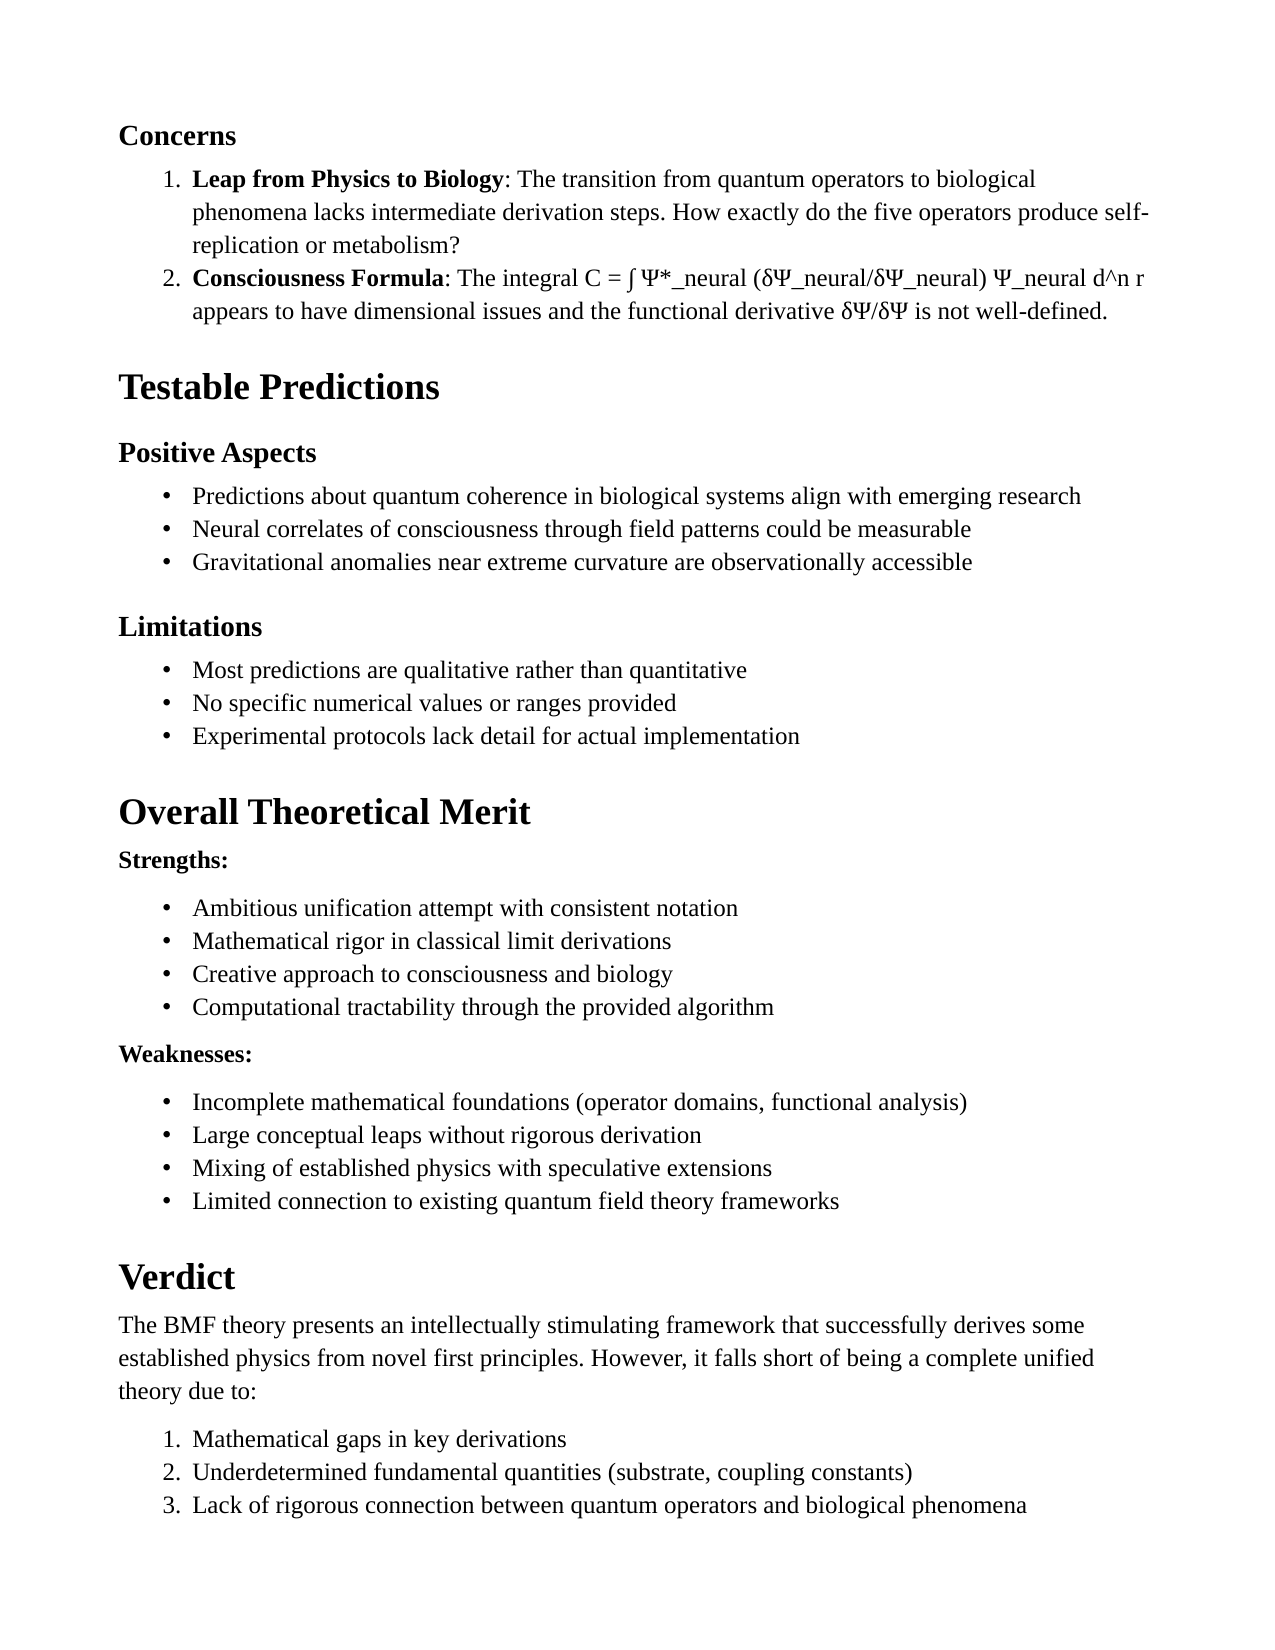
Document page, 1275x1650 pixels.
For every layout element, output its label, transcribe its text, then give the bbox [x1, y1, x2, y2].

list Ambitious unification attempt with consistent notation [162, 893, 1157, 922]
subtitle Concerns [118, 118, 1157, 152]
subtitle Positive Aspects [118, 435, 1157, 468]
text Weaknesses: [118, 1039, 1157, 1068]
subtitle Verdict [118, 1255, 1157, 1298]
subtitle Overall Theoretical Merit [118, 790, 1157, 833]
subtitle Limitations [118, 609, 1157, 643]
list Creative approach to consciousness and biology [162, 959, 1157, 988]
list Lack of rigorous connection between quantum operators and biological phenomena [162, 1490, 1157, 1519]
subtitle Testable Predictions [118, 365, 1157, 408]
text Strengths: [118, 845, 1157, 874]
text The BMF theory presents an intellectually stimulating framework that successfully derives some established physics from novel first principles. However, it falls short of being a complete unified theory due to: [118, 1310, 1157, 1405]
list Predictions about quantum coherence in biological systems align with emerging research [162, 481, 1157, 510]
list Experimental protocols lack detail for actual implementation [162, 721, 1157, 750]
list Consciousness Formula: The integral C = ∫ Ψ*_neural (δΨ_neural/δΨ_neural) Ψ_neural d^n r appears to have dimensional issues and the functional derivative δΨ/δΨ is not well-defined. [162, 263, 1157, 325]
list Most predictions are qualitative rather than quantitative [162, 655, 1157, 684]
list Incomplete mathematical foundations (operator domains, functional analysis) [162, 1087, 1157, 1116]
list Limited connection to existing quantum field theory frameworks [162, 1186, 1157, 1215]
list Neural correlates of consciousness through field patterns could be measurable [162, 514, 1157, 543]
list Underdetermined fundamental quantities (substrate, coupling constants) [162, 1457, 1157, 1486]
list Mathematical rigor in classical limit derivations [162, 926, 1157, 955]
list Mathematical gaps in key derivations [162, 1424, 1157, 1453]
list Mixing of established physics with speculative extensions [162, 1153, 1157, 1182]
list Computational tractability through the provided algorithm [162, 992, 1157, 1021]
list Gravitational anomalies near extreme curvature are observationally accessible [162, 547, 1157, 576]
list Large conceptual leaps without rigorous derivation [162, 1120, 1157, 1149]
list No specific numerical values or ranges provided [162, 688, 1157, 717]
list Leap from Physics to Biology: The transition from quantum operators to biological phenomena lacks intermediate derivation steps. How exactly do the five operators produce self-replication or metabolism? [162, 164, 1157, 259]
